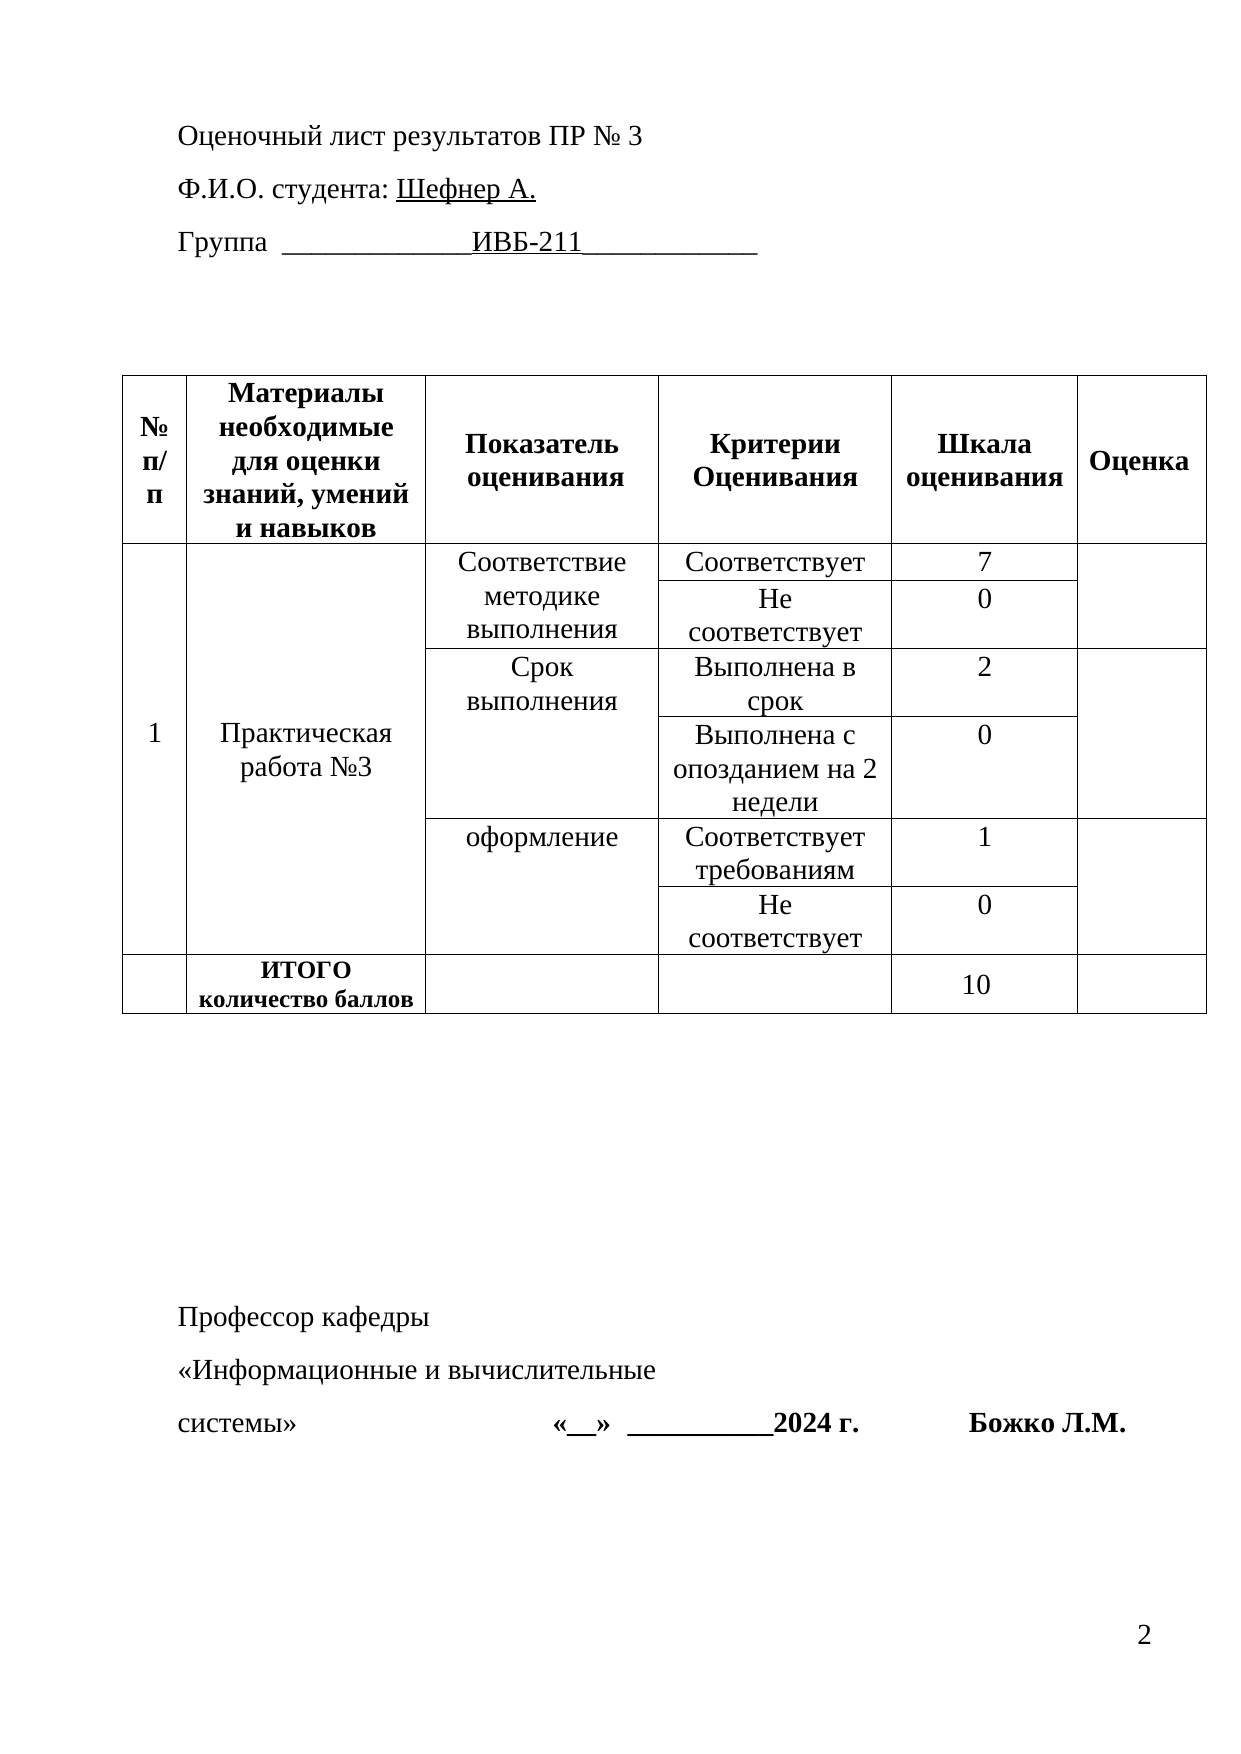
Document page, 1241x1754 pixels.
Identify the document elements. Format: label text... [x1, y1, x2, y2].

table_cell 1 [123, 544, 186, 954]
table_cell ИТОГО количество баллов [187, 955, 425, 1013]
table_cell [426, 955, 658, 1013]
table_cell Не соответствует [659, 581, 891, 648]
table_cell Выполнена в срок [659, 649, 891, 716]
table_cell Не соответствует [659, 887, 891, 954]
table_header Критерии Оценивания [659, 376, 891, 543]
table_cell [123, 955, 186, 1013]
table_cell 0 [892, 887, 1077, 954]
table_cell 2 [892, 649, 1077, 716]
table_cell Соответствует [659, 544, 891, 580]
text системы» «__» __________2024 г. Божко Л.М. [177, 1405, 1152, 1438]
table_cell 0 [892, 717, 1077, 818]
text «Информационные и вычислительные [177, 1352, 1152, 1386]
table_cell Срок выполнения [426, 649, 658, 818]
table_cell [1078, 649, 1206, 818]
table_header Оценка [1078, 376, 1206, 543]
table_cell [659, 955, 891, 1013]
table_header Шкала оценивания [892, 376, 1077, 543]
table_header Показатель оценивания [426, 376, 658, 543]
text Оценочный лист результатов ПР № 3 [177, 118, 1152, 152]
table_cell 0 [892, 581, 1077, 648]
table_cell 1 [892, 819, 1077, 886]
table_cell [1078, 819, 1206, 954]
table_cell Соответствие методике выполнения [426, 544, 658, 648]
table_cell 7 [892, 544, 1077, 580]
table_cell 10 [892, 955, 1077, 1013]
table_header Материалы необходимые для оценки знаний, умений и навыков [187, 376, 425, 543]
table_cell Практическая работа №3 [187, 544, 425, 954]
table_header № п/п [123, 376, 186, 543]
text Ф.И.О. студента: Шефнер А. [177, 171, 1152, 204]
table_cell Соответствует требованиям [659, 819, 891, 886]
table_cell [1078, 955, 1206, 1013]
table_cell оформление [426, 819, 658, 954]
table_cell Выполнена с опозданием на 2 недели [659, 717, 891, 818]
table_cell [1078, 544, 1206, 648]
text Профессор кафедры [177, 1299, 1152, 1333]
text Группа _____________ИВБ-211____________ [177, 224, 1152, 257]
